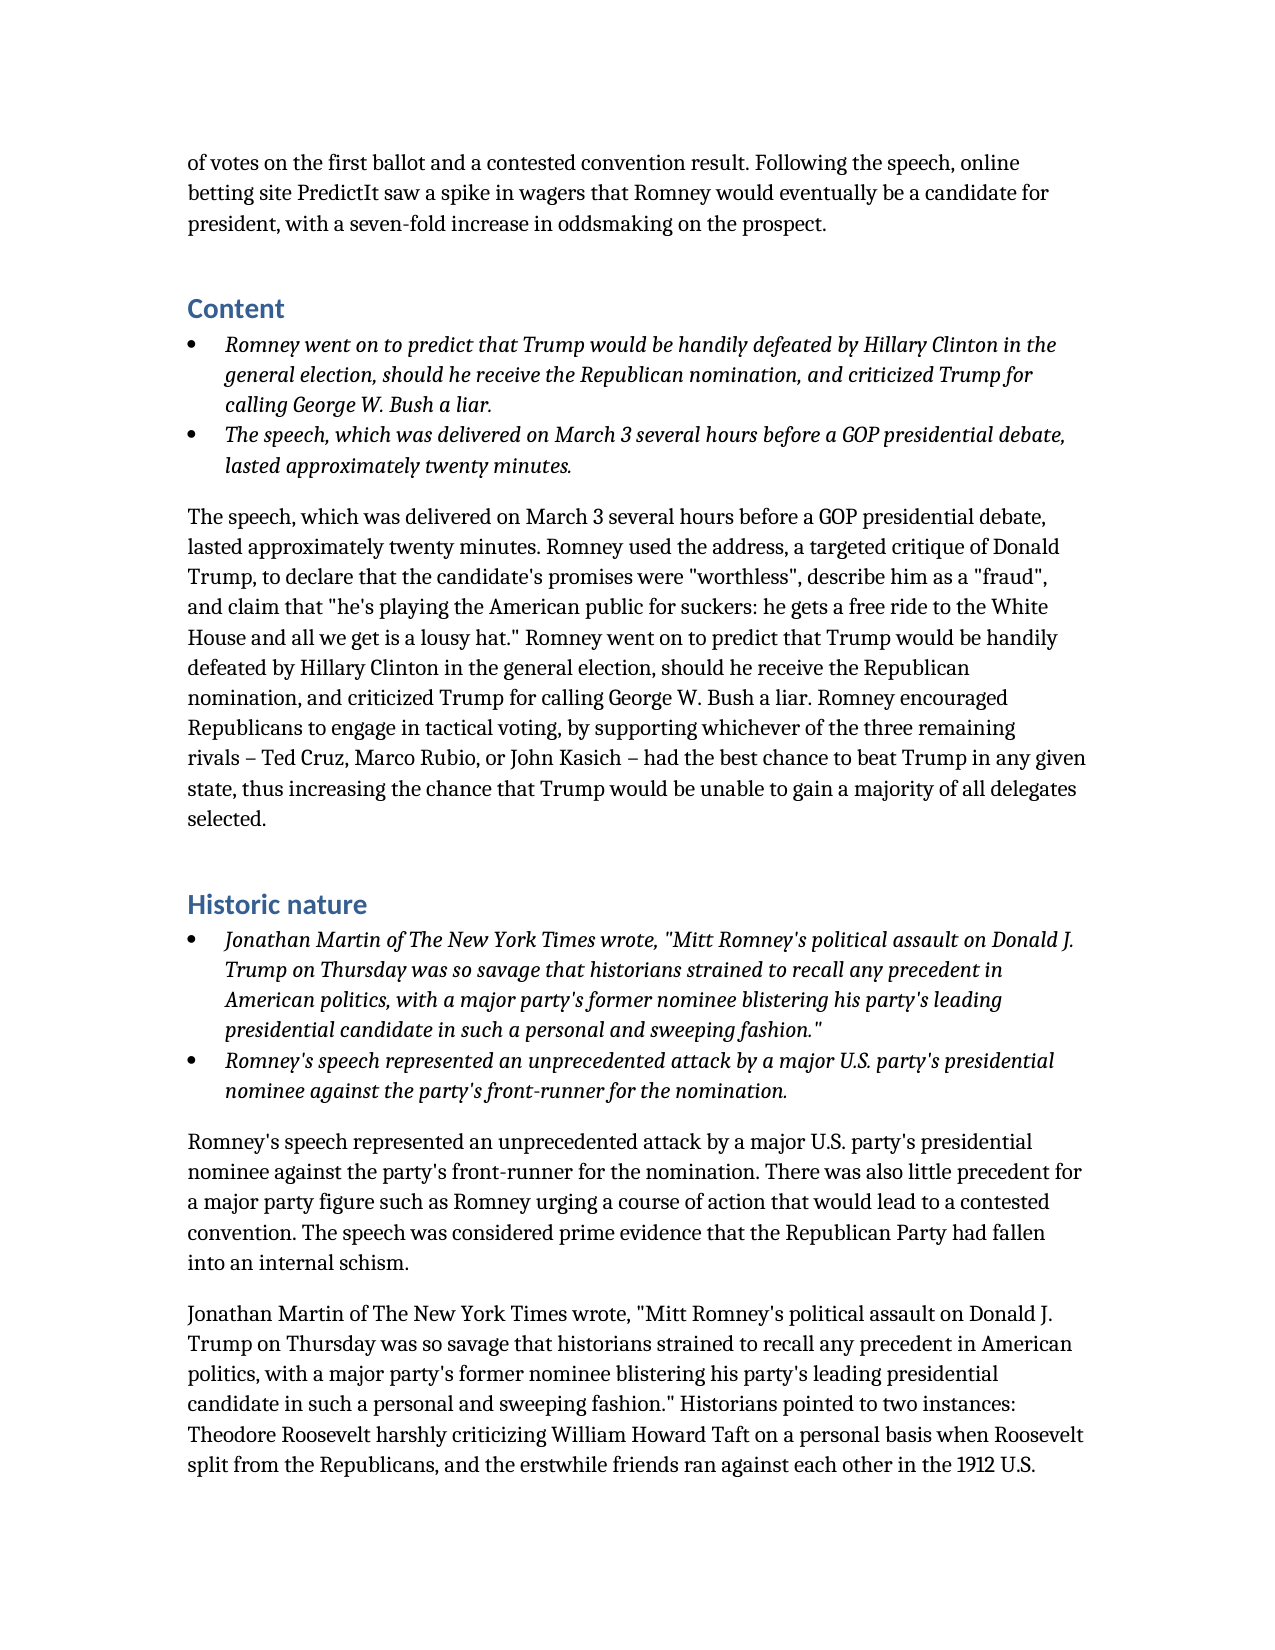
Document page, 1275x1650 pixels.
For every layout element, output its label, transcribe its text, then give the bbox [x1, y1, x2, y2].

list Romney's speech represented an unprecedented attack by a major U.S. party's presidential nominee against the party's front-runner for the nomination. [187, 1047, 1087, 1104]
text of votes on the first ballot and a contested convention result. Following the speech, online betting site PredictIt saw a spike in wagers that Romney would eventually be a candidate for president, with a seven-fold increase in oddsmaking on the prospect. [187, 150, 1087, 237]
list Jonathan Martin of The New York Times wrote, "Mitt Romney's political assault on Donald J. Trump on Thursday was so savage that historians strained to recall any precedent in American politics, with a major party's former nominee blistering his party's leading presidential candidate in such a personal and sweeping fashion." [187, 927, 1087, 1044]
subtitle Content [187, 291, 1087, 326]
text The speech, which was delivered on March 3 several hours before a GOP presidential debate, lasted approximately twenty minutes. Romney used the address, a targeted critique of Donald Trump, to declare that the candidate's promises were "worthless", describe him as a "fraud", and claim that "he's playing the American public for suckers: he gets a free ride to the White House and all we get is a lousy hat." Romney went on to predict that Trump would be handily defeated by Hillary Clinton in the general election, should he receive the Republican nomination, and criticized Trump for calling George W. Bush a liar. Romney encouraged Republicans to engage in tactical voting, by supporting whichever of the three remaining rivals – Ted Cruz, Marco Rubio, or John Kasich – had the best chance to beat Trump in any given state, thus increasing the chance that Trump would be unable to gain a majority of all delegates selected. [187, 503, 1087, 832]
text Romney's speech represented an unprecedented attack by a major U.S. party's presidential nominee against the party's front-runner for the nomination. There was also little precedent for a major party figure such as Romney urging a course of action that would lead to a contested convention. The speech was considered prime evidence that the Republican Party had fallen into an internal schism. [187, 1129, 1087, 1276]
text Jonathan Martin of The New York Times wrote, "Mitt Romney's political assault on Donald J. Trump on Thursday was so savage that historians strained to recall any precedent in American politics, with a major party's former nominee blistering his party's leading presidential candidate in such a personal and sweeping fashion." Historians pointed to two instances: Theodore Roosevelt harshly criticizing William Howard Taft on a personal basis when Roosevelt split from the Republicans, and the erstwhile friends ran against each other in the 1912 U.S. [187, 1301, 1087, 1478]
list Romney went on to predict that Trump would be handily defeated by Hillary Clinton in the general election, should he receive the Republican nomination, and criticized Trump for calling George W. Bush a liar. [187, 332, 1087, 418]
list The speech, which was delivered on March 3 several hours before a GOP presidential debate, lasted approximately twenty minutes. [187, 422, 1087, 479]
subtitle Historic nature [187, 886, 1087, 921]
